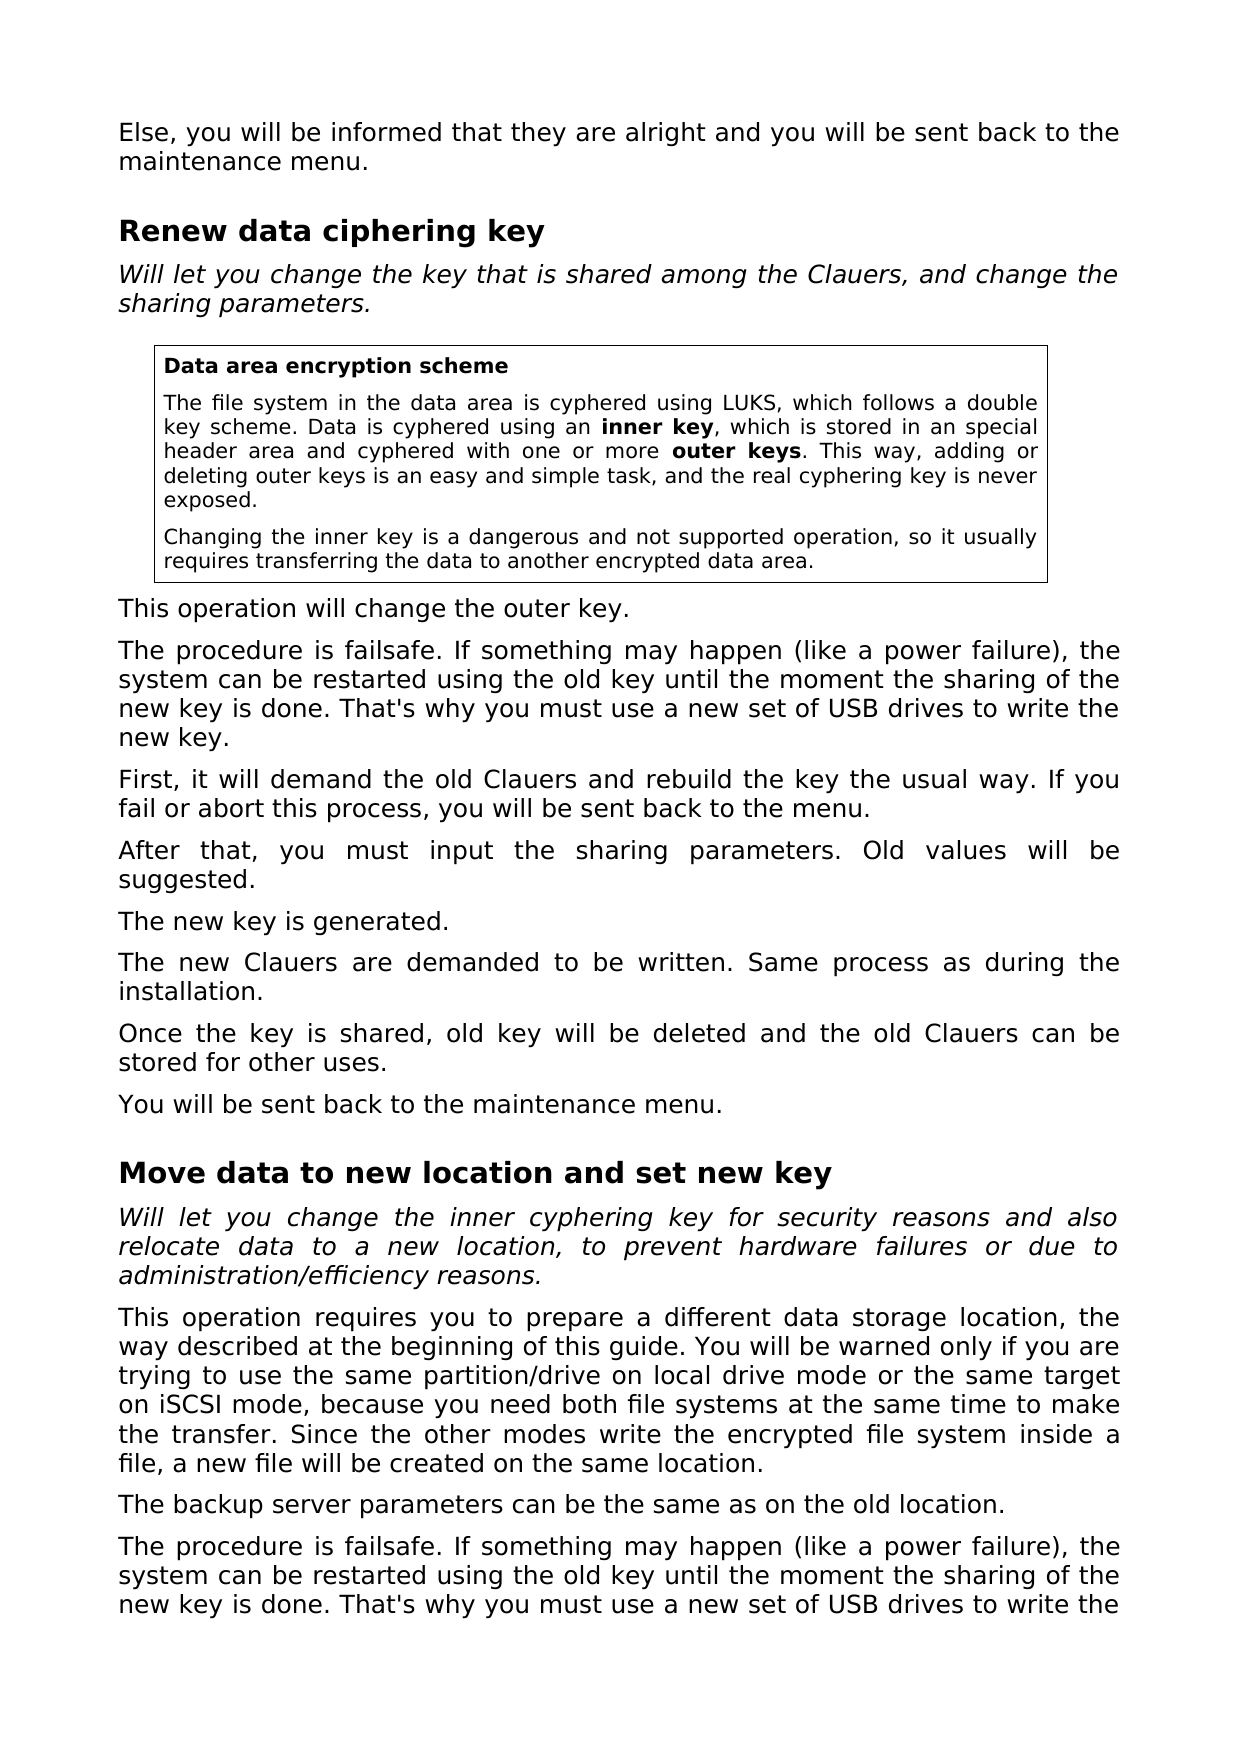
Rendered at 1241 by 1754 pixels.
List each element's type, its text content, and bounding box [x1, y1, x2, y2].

text This operation requires you to prepare a different data storage location, the way described at the beginning of this guide. You will be warned only if you are trying to use the same partition/drive on local drive mode or the same target on iSCSI mode, because you need both file systems at the same time to make the transfer. Since the other modes write the encrypted file system inside a file, a new file will be created on the same location. [118, 1303, 1122, 1478]
text The new Clauers are demanded to be written. Same process as during the installation. [118, 948, 1122, 1007]
text Once the key is shared, old key will be deleted and the old Clauers can be stored for other uses. [118, 1019, 1122, 1077]
text After that, you must input the sharing parameters. Old values will be suggested. [118, 836, 1122, 894]
text The procedure is failsafe. If something may happen (like a power failure), the system can be restarted using the old key until the moment the sharing of the new key is done. That's why you must use a new set of USB drives to write the new key. [118, 636, 1122, 752]
subtitle Move data to new location and set new key [118, 1157, 1122, 1191]
text Changing the inner key is a dangerous and not supported operation, so it usually requires transferring the data to another encrypted data area. [163, 525, 1038, 573]
text Data area encryption scheme [163, 354, 1038, 378]
text Will let you change the key that is shared among the Clauers, and change the sharing parameters. [118, 260, 1122, 319]
text Else, you will be informed that they are alright and you will be sent back to the maintenance menu. [118, 118, 1122, 176]
text Will let you change the inner cyphering key for security reasons and also relocate data to a new location, to prevent hardware failures or due to administration/efficiency reasons. [118, 1203, 1122, 1291]
subtitle Renew data ciphering key [118, 214, 1122, 248]
text You will be sent back to the maintenance menu. [118, 1090, 1122, 1119]
text First, it will demand the old Clauers and rebuild the key the usual way. If you fail or abort this process, you will be sent back to the menu. [118, 765, 1122, 823]
text The procedure is failsafe. If something may happen (like a power failure), the system can be restarted using the old key until the moment the sharing of the new key is done. That's why you must use a new set of USB drives to write the [118, 1532, 1122, 1620]
text The new key is generated. [118, 907, 1122, 936]
text This operation will change the outer key. [118, 331, 1122, 623]
text The backup server parameters can be the same as on the old location. [118, 1491, 1122, 1520]
text The file system in the data area is cyphered using LUKS, which follows a double key scheme. Data is cyphered using an inner key, which is stored in an special header area and cyphered with one or more outer keys. This way, adding or deleting outer keys is an easy and simple task, and the real cyphering key is never exposed. [163, 391, 1038, 512]
